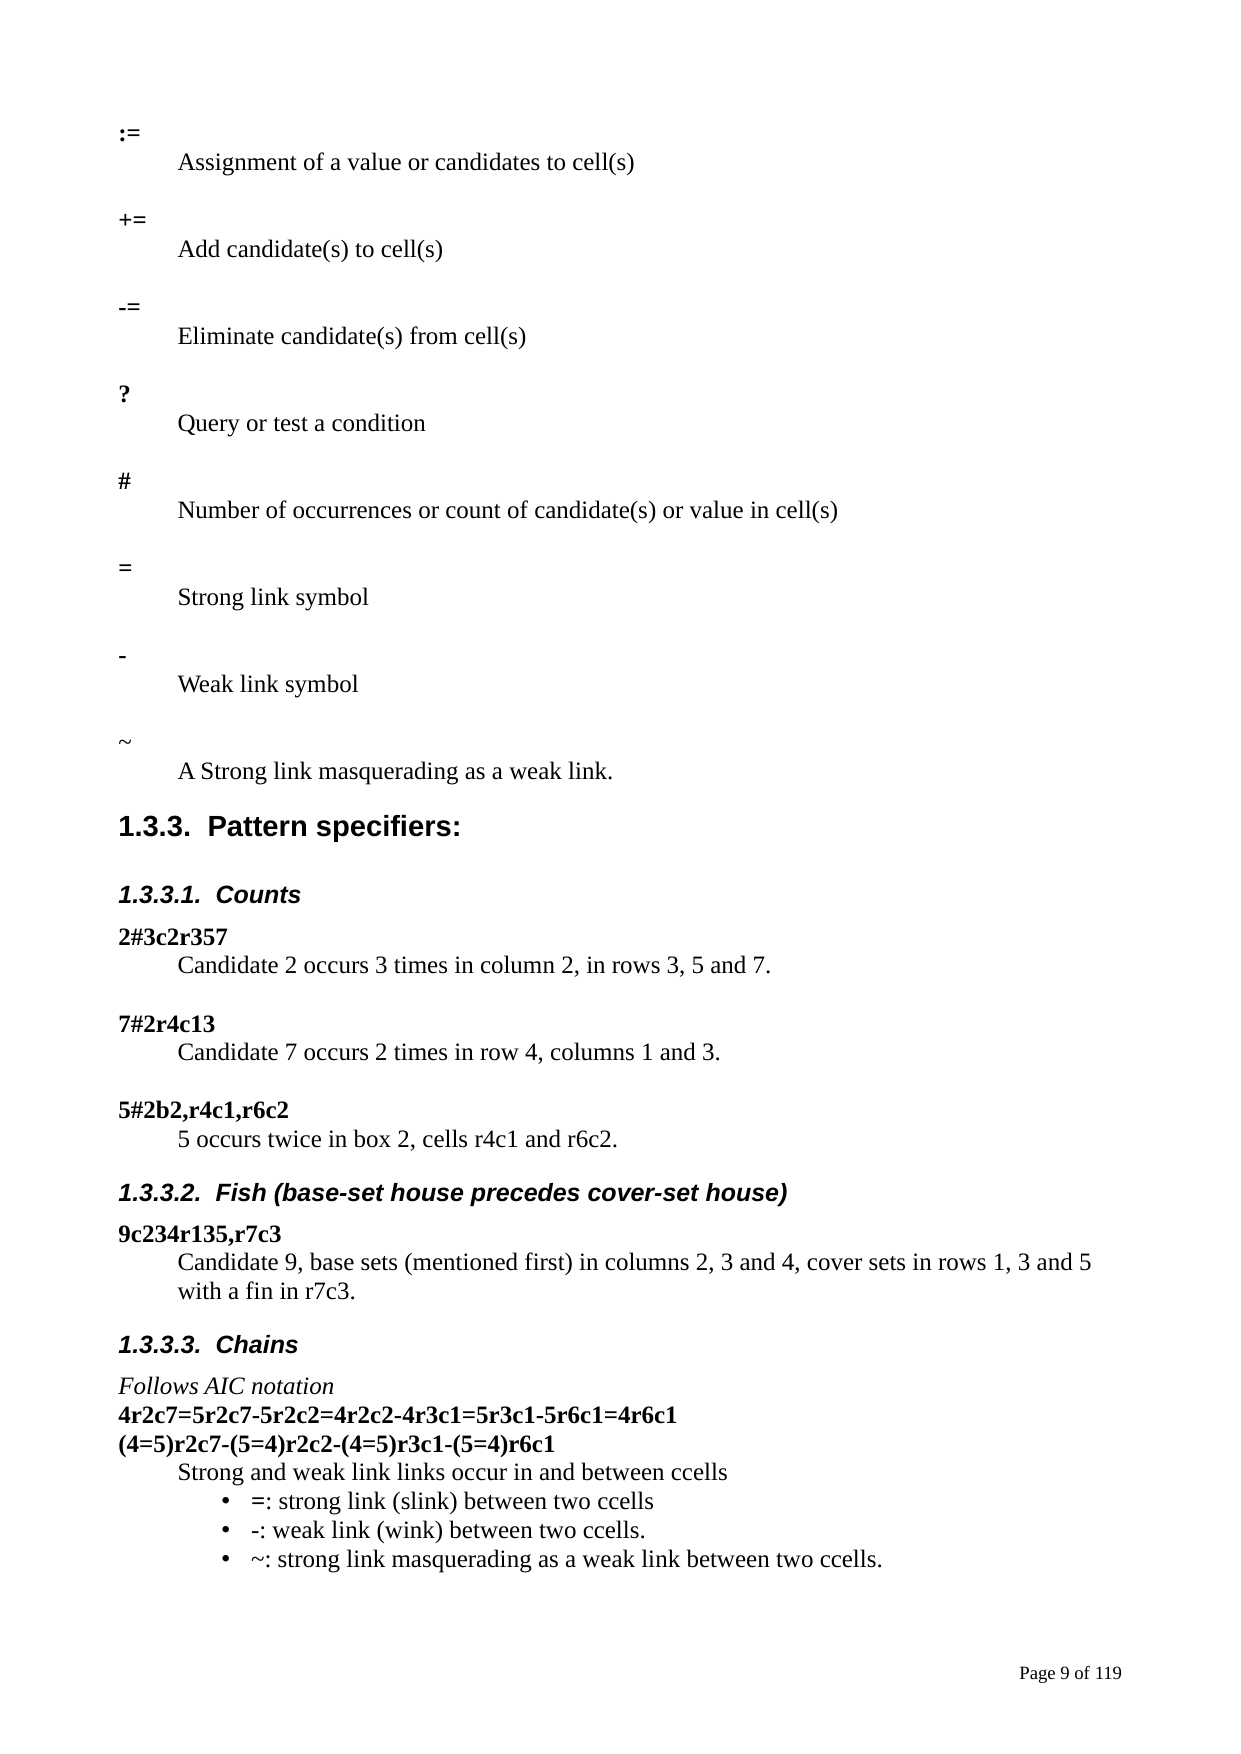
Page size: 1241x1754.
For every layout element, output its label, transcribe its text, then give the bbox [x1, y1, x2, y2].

list Candidate 9, base sets (mentioned first) in columns 2, 3 and 4, cover sets in rows 1, 3 and 5 with a fin in r7c3. [177, 1247, 1122, 1305]
list ~: strong link masquerading as a weak link between two ccells. [221, 1544, 1122, 1572]
subtitle (4=5)r2c7-(5=4)r2c2-(4=5)r3c1-(5=4)r6c1 [118, 1429, 1122, 1457]
list Assignment of a value or candidates to cell(s) [177, 147, 1122, 176]
subtitle 9c234r135,r7c3 [118, 1219, 1122, 1247]
subtitle Fish (base-set house precedes cover-set house) [118, 1177, 1122, 1206]
subtitle Counts [118, 881, 1122, 909]
subtitle = [118, 553, 1122, 582]
list Candidate 2 occurs 3 times in column 2, in rows 3, 5 and 7. [177, 951, 1122, 979]
subtitle 4r2c7=5r2c7-5r2c2=4r2c2-4r3c1=5r3c1-5r6c1=4r6c1 [118, 1400, 1122, 1429]
list =: strong link (slink) between two ccells [221, 1486, 1122, 1515]
list Number of occurrences or count of candidate(s) or value in cell(s) [177, 495, 1122, 523]
subtitle ~ [118, 727, 1122, 756]
list -: weak link (wink) between two ccells. [221, 1515, 1122, 1544]
subtitle -= [118, 292, 1122, 321]
subtitle Pattern specifiers: [118, 809, 1122, 843]
list 5 occurs twice in box 2, cells r4c1 and r6c2. [177, 1124, 1122, 1152]
subtitle += [118, 205, 1122, 234]
list Add candidate(s) to cell(s) [177, 234, 1122, 263]
list Query or test a condition [177, 408, 1122, 437]
list Weak link symbol [177, 669, 1122, 697]
list Strong and weak link links occur in and between ccells [177, 1457, 1122, 1486]
list A Strong link masquerading as a weak link. [177, 756, 1122, 784]
subtitle 7#2r4c13 [118, 1009, 1122, 1037]
list Eliminate candidate(s) from cell(s) [177, 321, 1122, 349]
subtitle # [118, 466, 1122, 495]
list Candidate 7 occurs 2 times in row 4, columns 1 and 3. [177, 1037, 1122, 1066]
text Follows AIC notation [118, 1371, 1122, 1400]
subtitle 5#2b2,r4c1,r6c2 [118, 1095, 1122, 1124]
subtitle 2#3c2r357 [118, 922, 1122, 951]
subtitle := [118, 118, 1122, 147]
subtitle ? [118, 379, 1122, 408]
subtitle Chains [118, 1330, 1122, 1359]
subtitle - [118, 640, 1122, 669]
list Strong link symbol [177, 582, 1122, 611]
